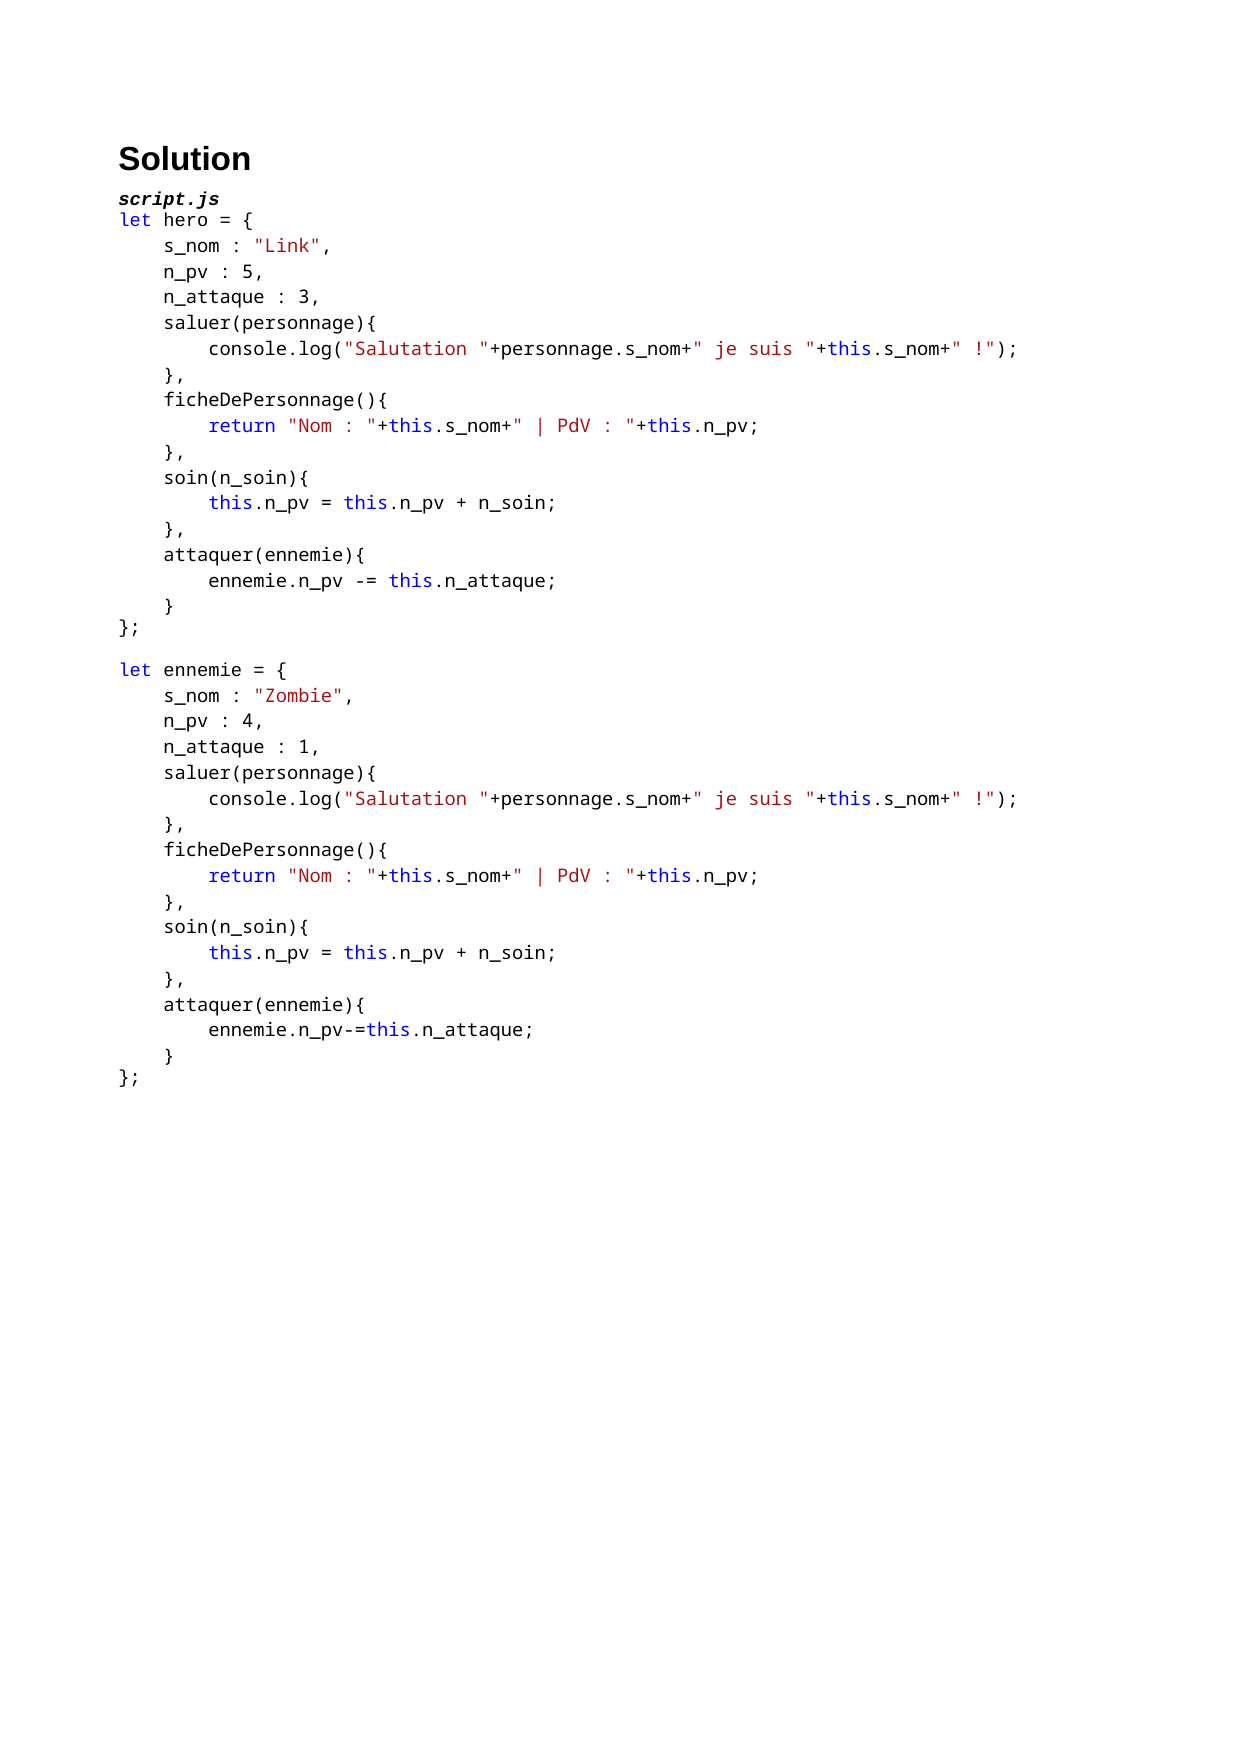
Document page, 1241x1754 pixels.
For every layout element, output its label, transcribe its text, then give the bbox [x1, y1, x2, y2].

text n_pv : 4, [118, 708, 1122, 733]
subtitle Solution [118, 139, 1122, 177]
text attaquer(ennemie){ [118, 541, 1122, 567]
text s_nom : "Zombie", [118, 682, 1122, 708]
text }, [118, 438, 1122, 464]
text ficheDePersonnage(){ [118, 387, 1122, 412]
text n_pv : 5, [118, 258, 1122, 284]
text saluer(personnage){ [118, 759, 1122, 785]
text soin(n_soin){ [118, 464, 1122, 490]
text n_attaque : 3, [118, 284, 1122, 309]
text }, [118, 965, 1122, 991]
text }, [118, 361, 1122, 387]
text return "Nom : "+this.s_nom+" | PdV : "+this.n_pv; [118, 862, 1122, 888]
text soin(n_soin){ [118, 914, 1122, 939]
text console.log("Salutation "+personnage.s_nom+" je suis "+this.s_nom+" !"); [118, 335, 1122, 361]
text } [118, 1042, 1122, 1068]
text return "Nom : "+this.s_nom+" | PdV : "+this.n_pv; [118, 412, 1122, 438]
text let ennemie = { [118, 661, 1122, 682]
text }, [118, 811, 1122, 836]
text n_attaque : 1, [118, 733, 1122, 759]
text }; [118, 1068, 1122, 1089]
text ennemie.n_pv-=this.n_attaque; [118, 1017, 1122, 1042]
text script.js [118, 190, 1122, 211]
text console.log("Salutation "+personnage.s_nom+" je suis "+this.s_nom+" !"); [118, 785, 1122, 811]
text }; [118, 618, 1122, 639]
text }, [118, 888, 1122, 914]
text ficheDePersonnage(){ [118, 836, 1122, 862]
text this.n_pv = this.n_pv + n_soin; [118, 490, 1122, 515]
text ennemie.n_pv -= this.n_attaque; [118, 567, 1122, 593]
text s_nom : "Link", [118, 232, 1122, 258]
text let hero = { [118, 211, 1122, 232]
text } [118, 593, 1122, 618]
text this.n_pv = this.n_pv + n_soin; [118, 939, 1122, 965]
text }, [118, 515, 1122, 541]
text saluer(personnage){ [118, 309, 1122, 335]
text attaquer(ennemie){ [118, 991, 1122, 1017]
